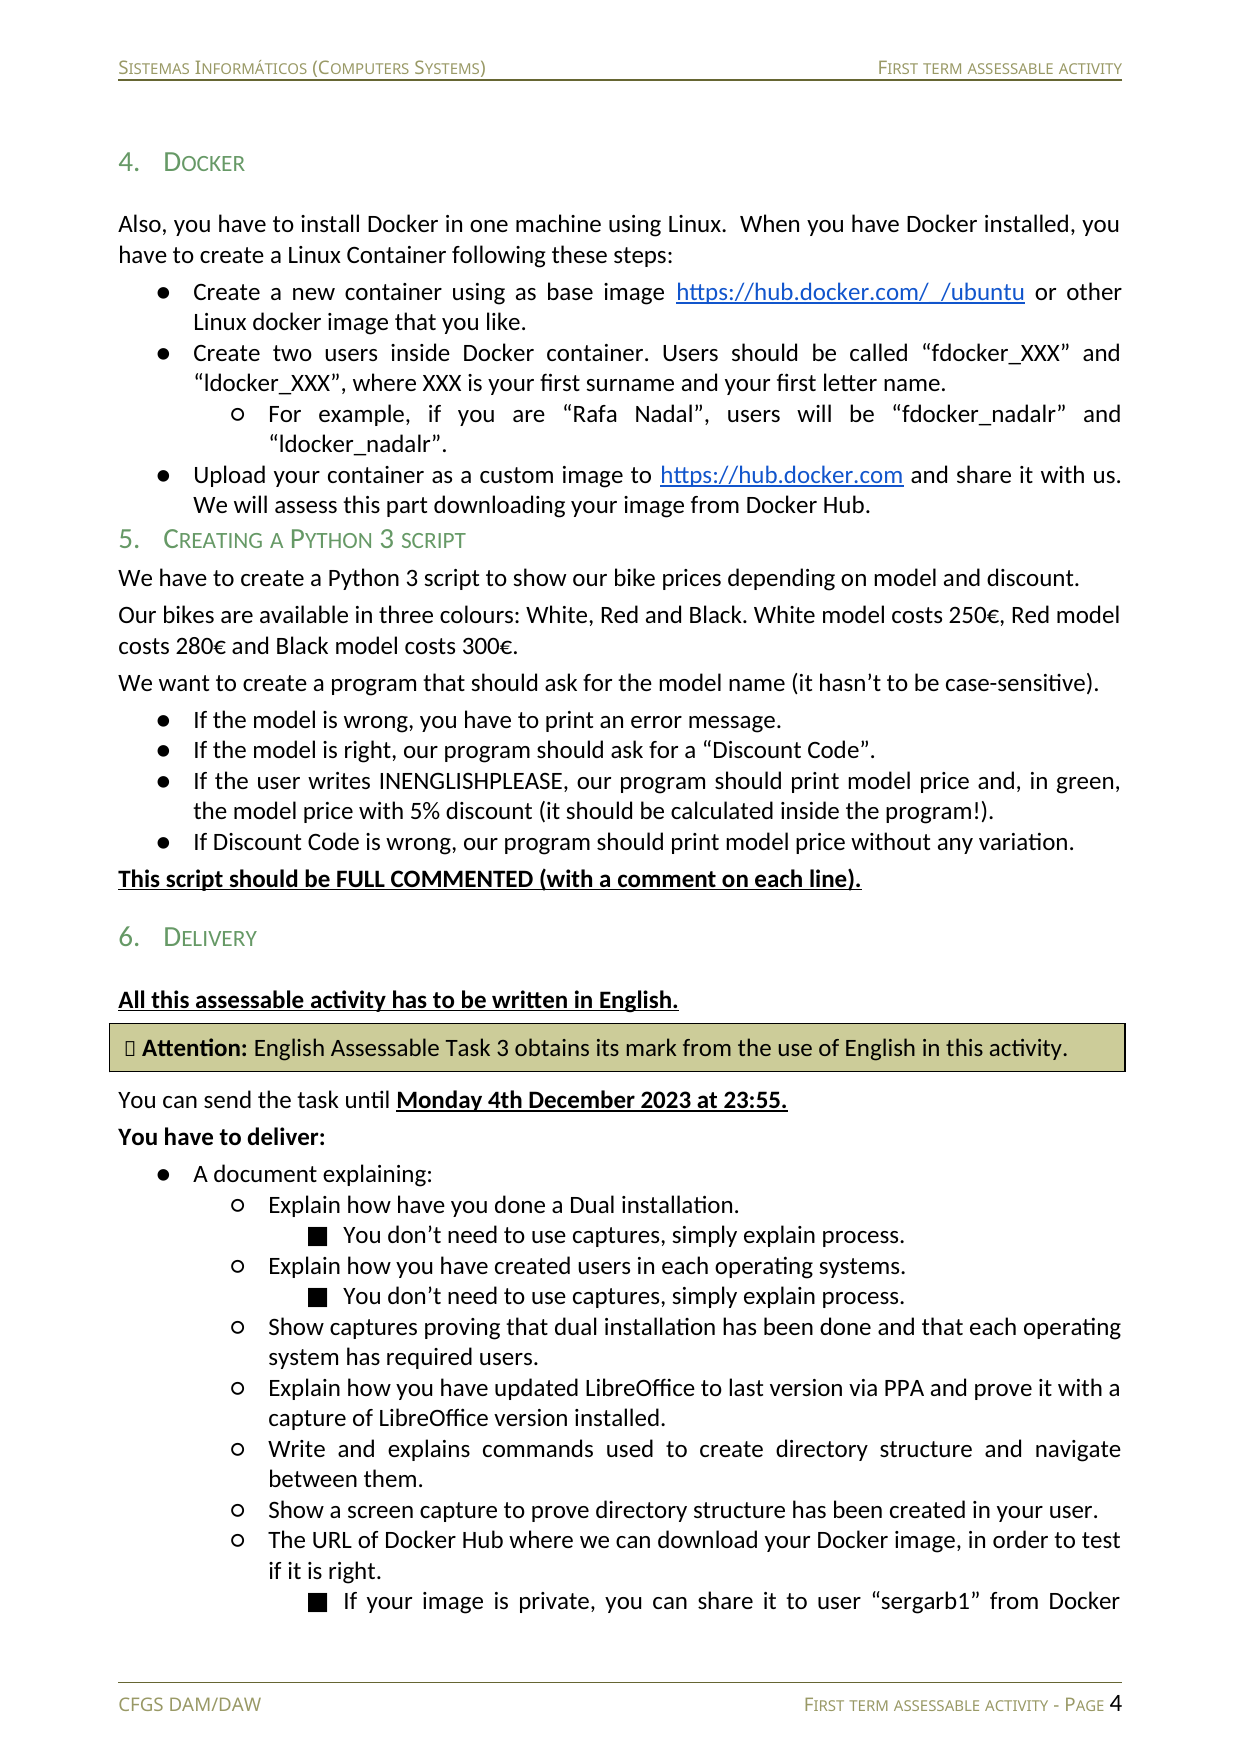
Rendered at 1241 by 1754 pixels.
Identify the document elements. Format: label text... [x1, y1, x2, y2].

list You don’t need to use captures, simply explain process. [306, 1280, 1122, 1311]
list If the user writes INENGLISHPLEASE, our program should print model price and, in green, the model price with 5% discount (it should be calculated inside the program!). [156, 765, 1122, 826]
list Write and explains commands used to create directory structure and navigate between them. [231, 1433, 1122, 1494]
text We have to create a Python 3 script to show our bike prices depending on model and discount. [118, 562, 1122, 593]
text ❕ Attention: English Assessable Task 3 obtains its mark from the use of English in this activity. [110, 1024, 1124, 1071]
list The URL of Docker Hub where we can download your Docker image, in order to test if it is right. [231, 1524, 1122, 1586]
text You can send the task until Monday 4th December 2023 at 23:55. [118, 1084, 1122, 1115]
list Show captures proving that dual installation has been done and that each operating system has required users. [231, 1311, 1122, 1372]
text Also, you have to install Docker in one machine using Linux. When you have Docker installed, you have to create a Linux Container following these steps: [118, 208, 1122, 269]
list A document explaining: [156, 1158, 1122, 1189]
text This script should be FULL COMMENTED (with a comment on each line). [118, 863, 1122, 893]
subtitle Docker [118, 143, 1122, 178]
text All this assessable activity has to be written in English. [118, 984, 1122, 1014]
list Create a new container using as base image https://hub.docker.com/_/ubuntu or other Linux docker image that you like. [156, 276, 1122, 337]
list Explain how you have created users in each operating systems. [231, 1250, 1122, 1280]
text You have to deliver: [118, 1121, 1122, 1152]
list Upload your container as a custom image to https://hub.docker.com and share it with us. We will assess this part downloading your image from Docker Hub. [156, 459, 1122, 520]
list If your image is private, you can share it to user “sergarb1” from Docker [306, 1586, 1122, 1616]
list Explain how have you done a Dual installation. [231, 1189, 1122, 1219]
list Show a screen capture to prove directory structure has been created in your user. [231, 1494, 1122, 1524]
list Create two users inside Docker container. Users should be called “fdocker_XXX” and “ldocker_XXX”, where XXX is your first surname and your first letter name. [156, 337, 1122, 398]
list If Discount Code is wrong, our program should print model price without any variation. [156, 826, 1122, 856]
list If the model is right, our program should ask for a “Discount Code”. [156, 734, 1122, 765]
text Our bikes are available in three colours: White, Red and Black. White model costs 250€, Red model costs 280€ and Black model costs 300€. [118, 599, 1122, 660]
list You don’t need to use captures, simply explain process. [306, 1219, 1122, 1250]
subtitle Delivery [118, 918, 1122, 954]
subtitle Creating a Python 3 script [118, 520, 1122, 556]
list For example, if you are “Rafa Nadal”, users will be “fdocker_nadalr” and “ldocker_nadalr”. [231, 398, 1122, 459]
text We want to create a program that should ask for the model name (it hasn’t to be case-sensitive). [118, 667, 1122, 697]
list Explain how you have updated LibreOffice to last version via PPA and prove it with a capture of LibreOffice version installed. [231, 1372, 1122, 1433]
list If the model is wrong, you have to print an error message. [156, 704, 1122, 734]
